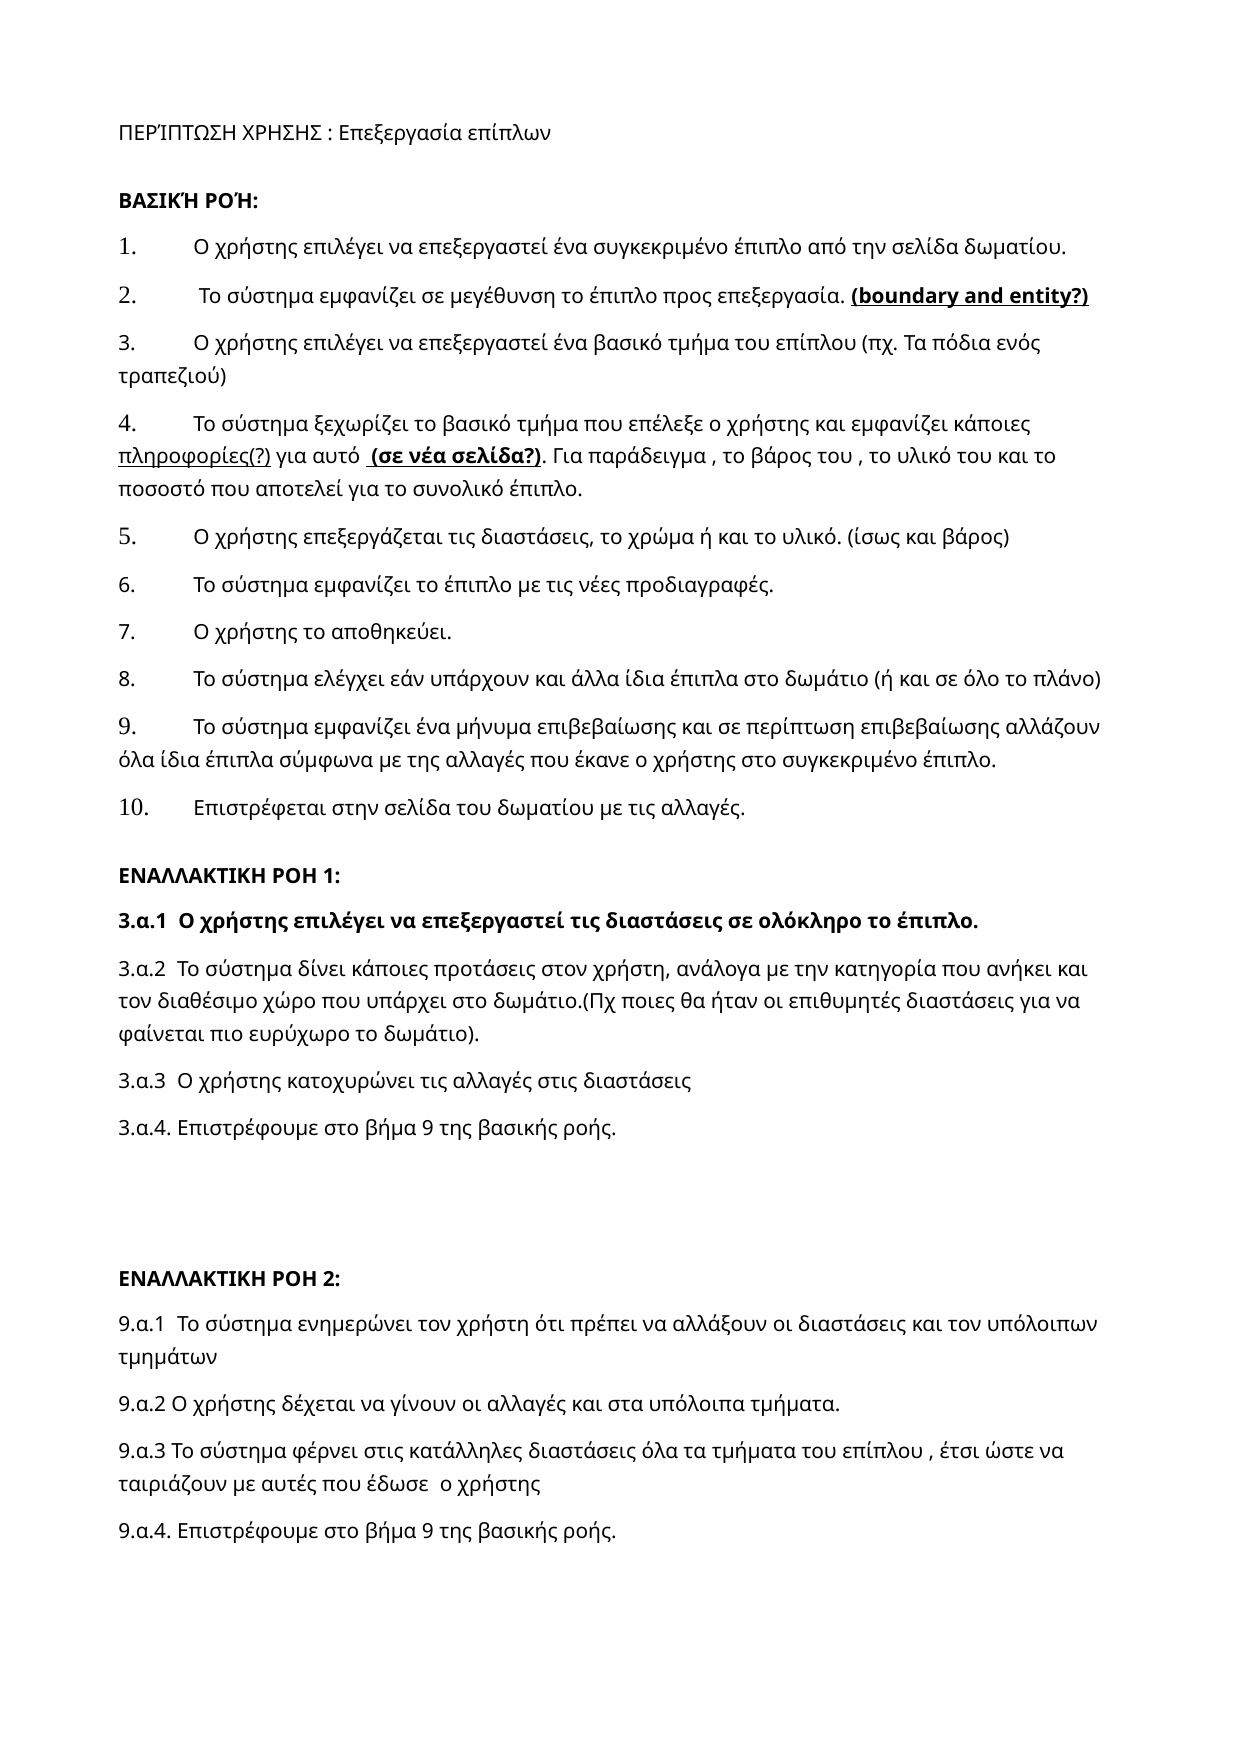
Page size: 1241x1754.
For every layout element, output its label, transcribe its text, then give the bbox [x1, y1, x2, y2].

list Το σύστημα εμφανίζει το έπιπλο με τις νέες προδιαγραφές. [118, 570, 1122, 598]
list Ο χρήστης επιλέγει να επεξεργαστεί ένα συγκεκριμένο έπιπλο από την σελίδα δωματίου. [118, 231, 1122, 261]
list Το σύστημα εμφανίζει ένα μήνυμα επιβεβαίωσης και σε περίπτωση επιβεβαίωσης αλλάζουν όλα ίδια έπιπλα σύμφωνα με της αλλαγές που έκανε ο χρήστης στο συγκεκριμένο έπιπλο. [118, 711, 1122, 773]
text 3.α.4. Επιστρέφουμε στο βήμα 9 της βασικής ροής. [118, 1113, 1122, 1142]
text 3.α.2 Το σύστημα δίνει κάποιες προτάσεις στον χρήστη, ανάλογα με την κατηγορία που ανήκει και τον διαθέσιμο χώρο που υπάρχει στο δωμάτιο.(Πχ ποιες θα ήταν οι επιθυμητές διαστάσεις για να φαίνεται πιο ευρύχωρο το δωμάτιο). [118, 954, 1122, 1047]
subtitle ΕΝΑΛΛΑΚΤΙΚΗ ΡΟΗ 1: [118, 861, 1122, 890]
list Επιστρέφεται στην σελίδα του δωματίου με τις αλλαγές. [118, 792, 1122, 822]
subtitle ΒΑΣΙΚΉ ΡΟΉ: [118, 186, 1122, 214]
text 3.α.1 Ο χρήστης επιλέγει να επεξεργαστεί τις διαστάσεις σε ολόκληρο το έπιπλο. [118, 907, 1122, 935]
list Ο χρήστης επεξεργάζεται τις διαστάσεις, το χρώμα ή και το υλικό. (ίσως και βάρος) [118, 521, 1122, 551]
text ΠΕΡΊΠΤΩΣΗ ΧΡΗΣΗΣ : Επεξεργασία επίπλων [118, 118, 1122, 147]
list Το σύστημα ελέγχει εάν υπάρχουν και άλλα ίδια έπιπλα στο δωμάτιο (ή και σε όλο το πλάνο) [118, 664, 1122, 693]
text 9.α.3 Το σύστημα φέρνει στις κατάλληλες διαστάσεις όλα τα τμήματα του επίπλου , έτσι ώστε να ταιριάζουν με αυτές που έδωσε ο χρήστης [118, 1436, 1122, 1497]
text 9.α.1 Το σύστημα ενημερώνει τον χρήστη ότι πρέπει να αλλάξουν οι διαστάσεις και τον υπόλοιπων τμημάτων [118, 1309, 1122, 1370]
subtitle ΕΝΑΛΛΑΚΤΙΚΗ ΡΟΗ 2: [118, 1264, 1122, 1293]
text 9.α.4. Επιστρέφουμε στο βήμα 9 της βασικής ροής. [118, 1516, 1122, 1544]
list Ο χρήστης επιλέγει να επεξεργαστεί ένα βασικό τμήμα του επίπλου (πχ. Τα πόδια ενός τραπεζιού) [118, 328, 1122, 389]
list Ο χρήστης το αποθηκεύει. [118, 617, 1122, 645]
list Το σύστημα εμφανίζει σε μεγέθυνση το έπιπλο προς επεξεργασία. (boundary and entity?) [118, 280, 1122, 309]
text 9.α.2 Ο χρήστης δέχεται να γίνουν οι αλλαγές και στα υπόλοιπα τμήματα. [118, 1389, 1122, 1418]
list Το σύστημα ξεχωρίζει το βασικό τμήμα που επέλεξε ο χρήστης και εμφανίζει κάποιες πληροφορίες(?) για αυτό (σε νέα σελίδα?). Για παράδειγμα , το βάρος του , το υλικό του και το ποσοστό που αποτελεί για το συνολικό έπιπλο. [118, 408, 1122, 503]
text 3.α.3 Ο χρήστης κατοχυρώνει τις αλλαγές στις διαστάσεις [118, 1066, 1122, 1094]
